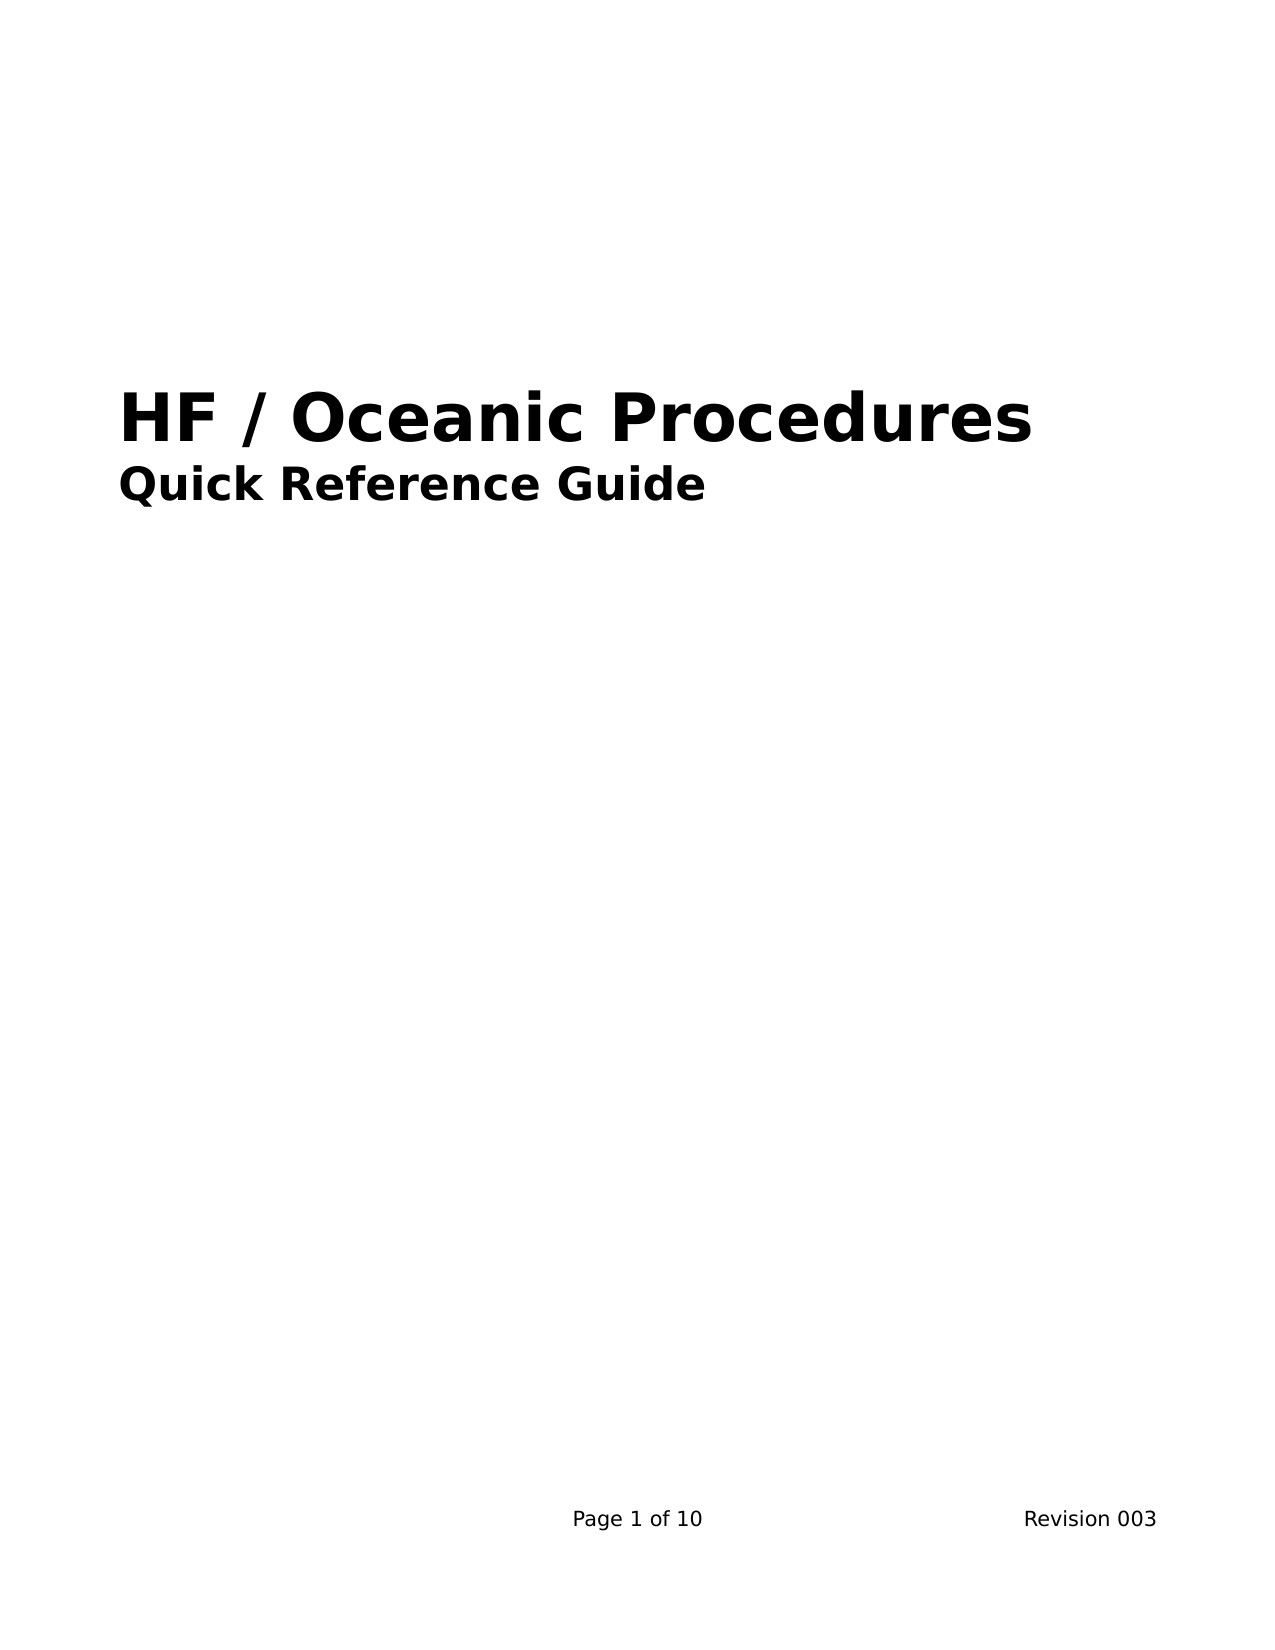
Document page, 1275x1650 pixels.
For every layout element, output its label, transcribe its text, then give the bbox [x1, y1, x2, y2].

text Quick Reference Guide [118, 458, 1157, 511]
text HF / Oceanic Procedures [118, 380, 1157, 458]
